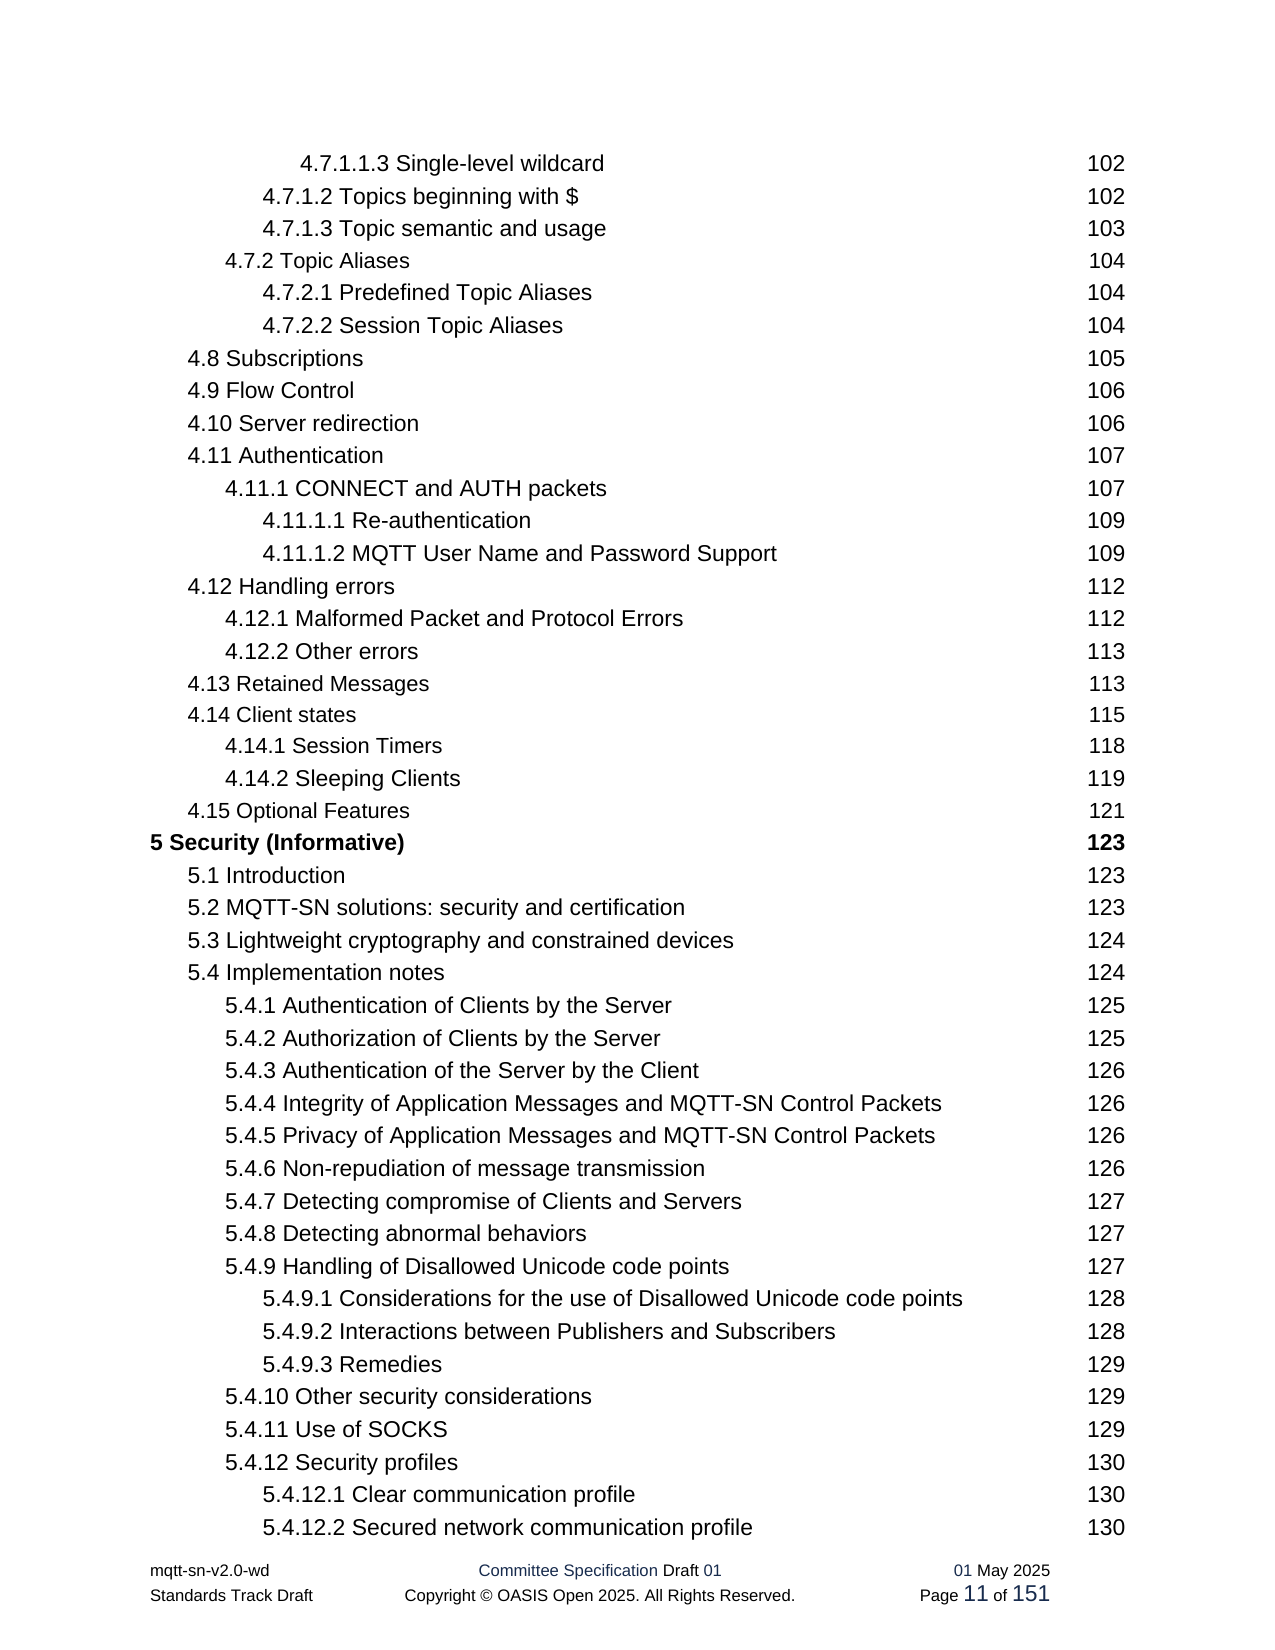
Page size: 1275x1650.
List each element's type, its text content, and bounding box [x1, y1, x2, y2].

text 4.7.1.2 Topics beginning with $ 102 [262, 183, 1125, 209]
text 4.14 Client states 115 [187, 702, 1125, 727]
text 4.15 Optional Features 121 [187, 797, 1125, 823]
text 5.4.2 Authorization of Clients by the Server 125 [225, 1024, 1125, 1051]
text 5.3 Lightweight cryptography and constrained devices 124 [187, 927, 1125, 953]
text 5.4.5 Privacy of Application Messages and MQTT-SN Control Packets 126 [225, 1122, 1125, 1149]
text 5.4.9 Handling of Disallowed Unicode code points 127 [225, 1253, 1125, 1279]
text 4.10 Server redirection 106 [187, 410, 1125, 436]
text 5.4.1 Authentication of Clients by the Server 125 [225, 992, 1125, 1018]
text 4.11 Authentication 107 [187, 442, 1125, 469]
text 5.4.11 Use of SOCKS 129 [225, 1416, 1125, 1442]
text 5.4.3 Authentication of the Server by the Client 126 [225, 1057, 1125, 1083]
text 5.4.4 Integrity of Application Messages and MQTT-SN Control Packets 126 [225, 1090, 1125, 1116]
text 4.14.2 Sleeping Clients 119 [225, 765, 1125, 791]
text 5.4.9.3 Remedies 129 [262, 1351, 1125, 1377]
text 5.4.12.1 Clear communication profile 130 [262, 1481, 1125, 1507]
text 4.8 Subscriptions 105 [187, 344, 1125, 371]
text 4.12 Handling errors 112 [187, 573, 1125, 599]
text 4.9 Flow Control 106 [187, 377, 1125, 403]
text 4.12.1 Malformed Packet and Protocol Errors 112 [225, 605, 1125, 632]
text 5.4.12 Security profiles 130 [225, 1448, 1125, 1475]
text 5.4 Implementation notes 124 [187, 959, 1125, 986]
text 5.4.9.1 Considerations for the use of Disallowed Unicode code points 128 [262, 1285, 1125, 1312]
text 5.4.9.2 Interactions between Publishers and Subscribers 128 [262, 1318, 1125, 1344]
text 5.4.6 Non-repudiation of message transmission 126 [225, 1155, 1125, 1181]
text 5.1 Introduction 123 [187, 862, 1125, 888]
text 5.2 MQTT-SN solutions: security and certification 123 [187, 894, 1125, 921]
text 5.4.12.2 Secured network communication profile 130 [262, 1514, 1125, 1540]
text 4.11.1 CONNECT and AUTH packets 107 [225, 475, 1125, 501]
text 4.7.2 Topic Aliases 104 [225, 248, 1125, 273]
text 4.11.1.1 Re-authentication 109 [262, 507, 1125, 534]
text 4.11.1.2 MQTT User Name and Password Support 109 [262, 540, 1125, 566]
text 4.7.2.1 Predefined Topic Aliases 104 [262, 279, 1125, 306]
text 4.12.2 Other errors 113 [225, 638, 1125, 664]
text 4.7.1.1.3 Single-level wildcard 102 [300, 150, 1125, 176]
text 5 Security (Informative) 123 [150, 829, 1125, 855]
text 5.4.10 Other security considerations 129 [225, 1383, 1125, 1409]
text 4.13 Retained Messages 113 [187, 671, 1125, 696]
text 4.7.1.3 Topic semantic and usage 103 [262, 215, 1125, 242]
text 5.4.8 Detecting abnormal behaviors 127 [225, 1220, 1125, 1247]
text 4.7.2.2 Session Topic Aliases 104 [262, 312, 1125, 338]
text 5.4.7 Detecting compromise of Clients and Servers 127 [225, 1188, 1125, 1214]
text 4.14.1 Session Timers 118 [225, 733, 1125, 759]
